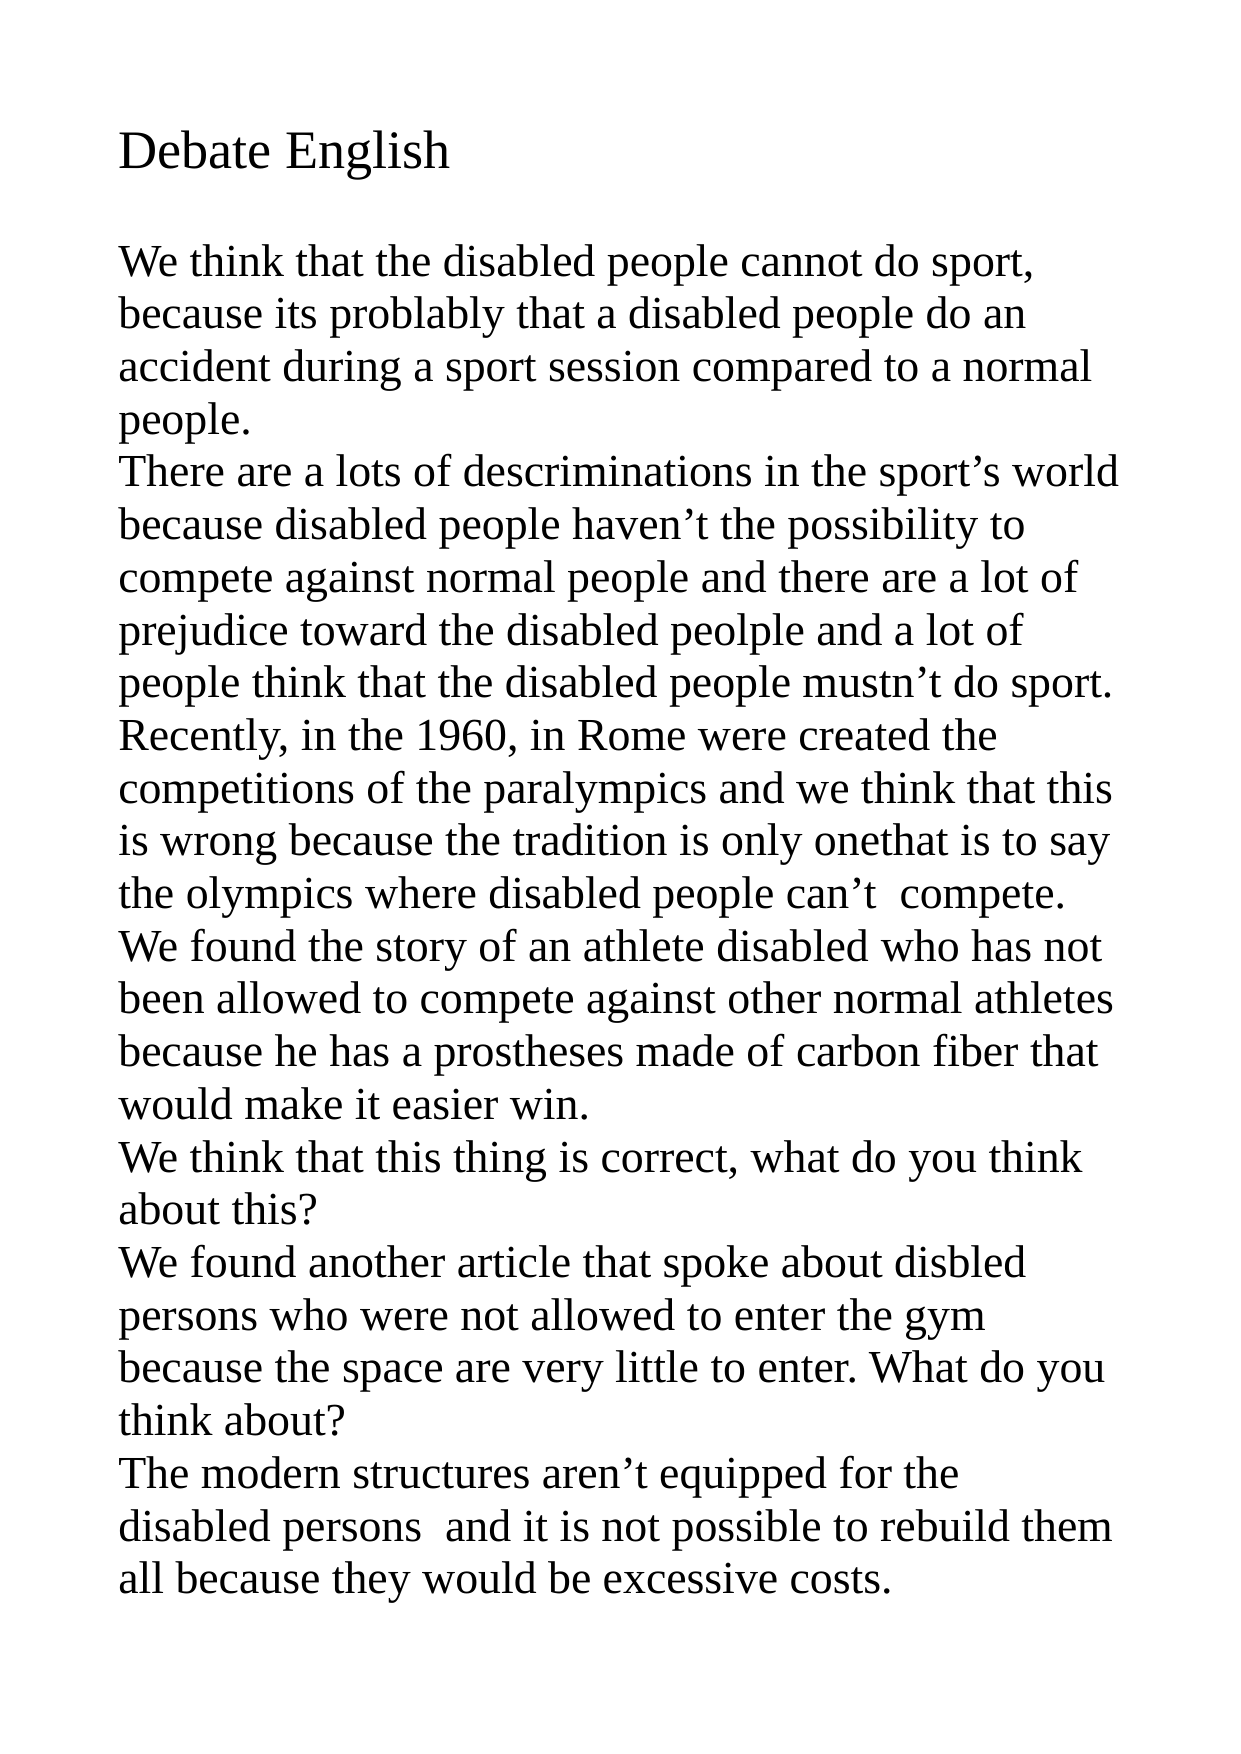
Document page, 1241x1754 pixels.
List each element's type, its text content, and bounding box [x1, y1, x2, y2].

text Debate English [118, 118, 1122, 180]
text There are a lots of descriminations in the sport’s world because disabled people haven’t the possibility to compete against normal people and there are a lot of prejudice toward the disabled peolple and a lot of people think that the disabled people mustn’t do sport. Recently, in the 1960, in Rome were created the competitions of the paralympics and we think that this is wrong because the tradition is only onethat is to say the olympics where disabled people can’t compete. [118, 444, 1122, 918]
text We think that this thing is correct, what do you think about this? [118, 1129, 1122, 1234]
text We found the story of an athlete disabled who has not been allowed to compete against other normal athletes because he has a prostheses made of carbon fiber that would make it easier win. [118, 918, 1122, 1129]
text We found another article that spoke about disbled persons who were not allowed to enter the gym because the space are very little to enter. What do you think about? [118, 1234, 1122, 1445]
text We think that the disabled people cannot do sport, because its problably that a disabled people do an accident during a sport session compared to a normal people. [118, 233, 1122, 444]
text The modern structures aren’t equipped for the disabled persons and it is not possible to rebuild them all because they would be excessive costs. [118, 1445, 1122, 1603]
